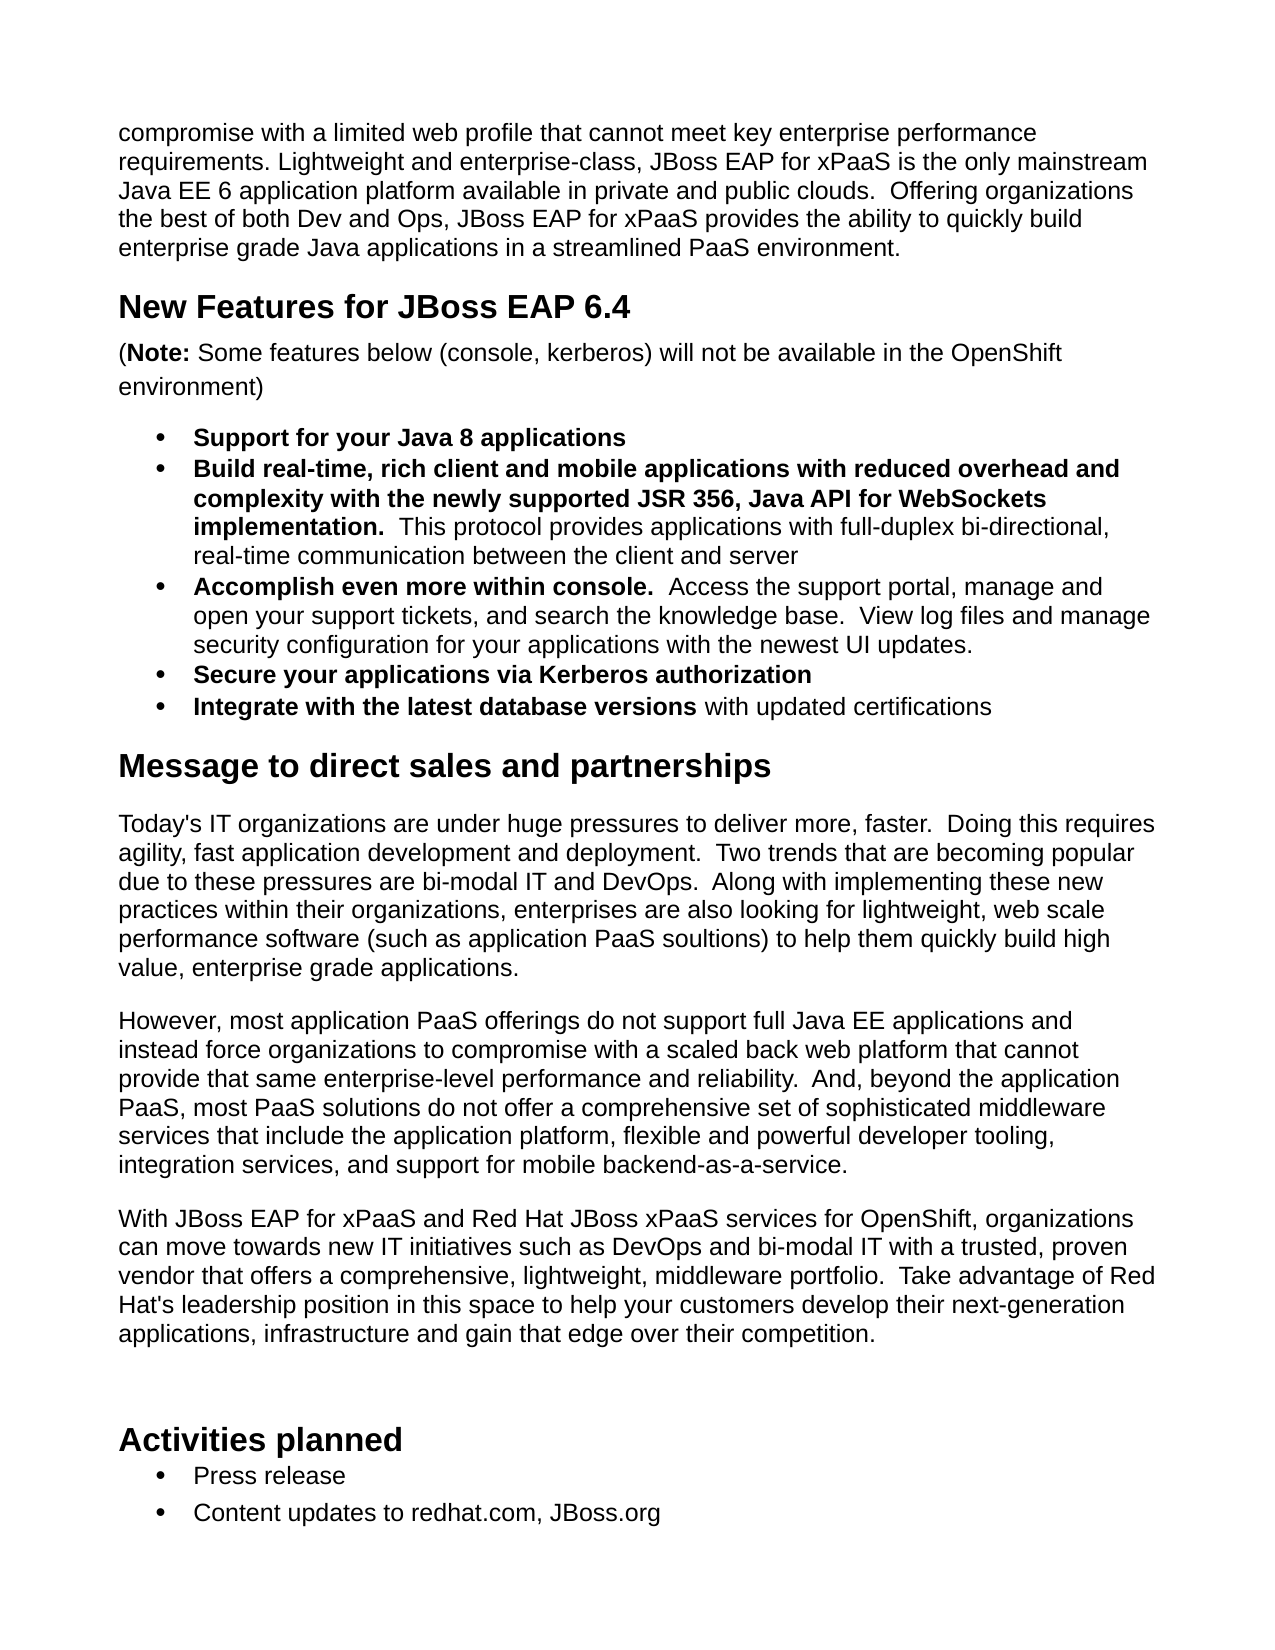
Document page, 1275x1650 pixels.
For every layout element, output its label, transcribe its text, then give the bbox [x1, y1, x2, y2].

subtitle Message to direct sales and partnerships [118, 746, 1157, 784]
list Support for your Java 8 applications [156, 421, 1157, 452]
list Press release [156, 1459, 1157, 1490]
list Secure your applications via Kerberos authorization [156, 658, 1157, 690]
list Build real-time, rich client and mobile applications with reduced overhead and complexity with the newly supported JSR 356, Java API for WebSockets implementation. This protocol provides applications with full-duplex bi-directional, real-time communication between the client and server [156, 452, 1157, 570]
subtitle compromise with a limited web profile that cannot meet key enterprise performance requirements. Lightweight and enterprise-class, JBoss EAP for xPaaS is the only mainstream Java EE 6 application platform available in private and public clouds. Offering organizations the best of both Dev and Ops, JBoss EAP for xPaaS provides the ability to quickly build enterprise grade Java applications in a streamlined PaaS environment. [118, 118, 1157, 262]
list Content updates to redhat.com, JBoss.org [156, 1496, 1157, 1528]
list Integrate with the latest database versions with updated certifications [156, 690, 1157, 721]
text (Note: Some features below (console, kerberos) will not be available in the OpenShift environment) [118, 337, 1157, 401]
subtitle New Features for JBoss EAP 6.4 [118, 287, 1157, 325]
list Accomplish even more within console. Access the support portal, manage and open your support tickets, and search the knowledge base. View log files and manage security configuration for your applications with the newest UI updates. [156, 570, 1157, 658]
subtitle Today's IT organizations are under huge pressures to deliver more, faster. Doing this requires agility, fast application development and deployment. Two trends that are becoming popular due to these pressures are bi-modal IT and DevOps. Along with implementing these new practices within their organizations, enterprises are also looking for lightweight, web scale performance software (such as application PaaS soultions) to help them quickly build high value, enterprise grade applications. [118, 809, 1157, 982]
subtitle With JBoss EAP for xPaaS and Red Hat JBoss xPaaS services for OpenShift, organizations can move towards new IT initiatives such as DevOps and bi-modal IT with a trusted, proven vendor that offers a comprehensive, lightweight, middleware portfolio. Take advantage of Red Hat's leadership position in this space to help your customers develop their next-generation applications, infrastructure and gain that edge over their competition. [118, 1204, 1157, 1347]
subtitle Activities planned [118, 1420, 1157, 1459]
subtitle However, most application PaaS offerings do not support full Java EE applications and instead force organizations to compromise with a scaled back web platform that cannot provide that same enterprise-level performance and reliability. And, beyond the application PaaS, most PaaS solutions do not offer a comprehensive set of sophisticated middleware services that include the application platform, flexible and powerful developer tooling, integration services, and support for mobile backend-as-a-service. [118, 1006, 1157, 1179]
